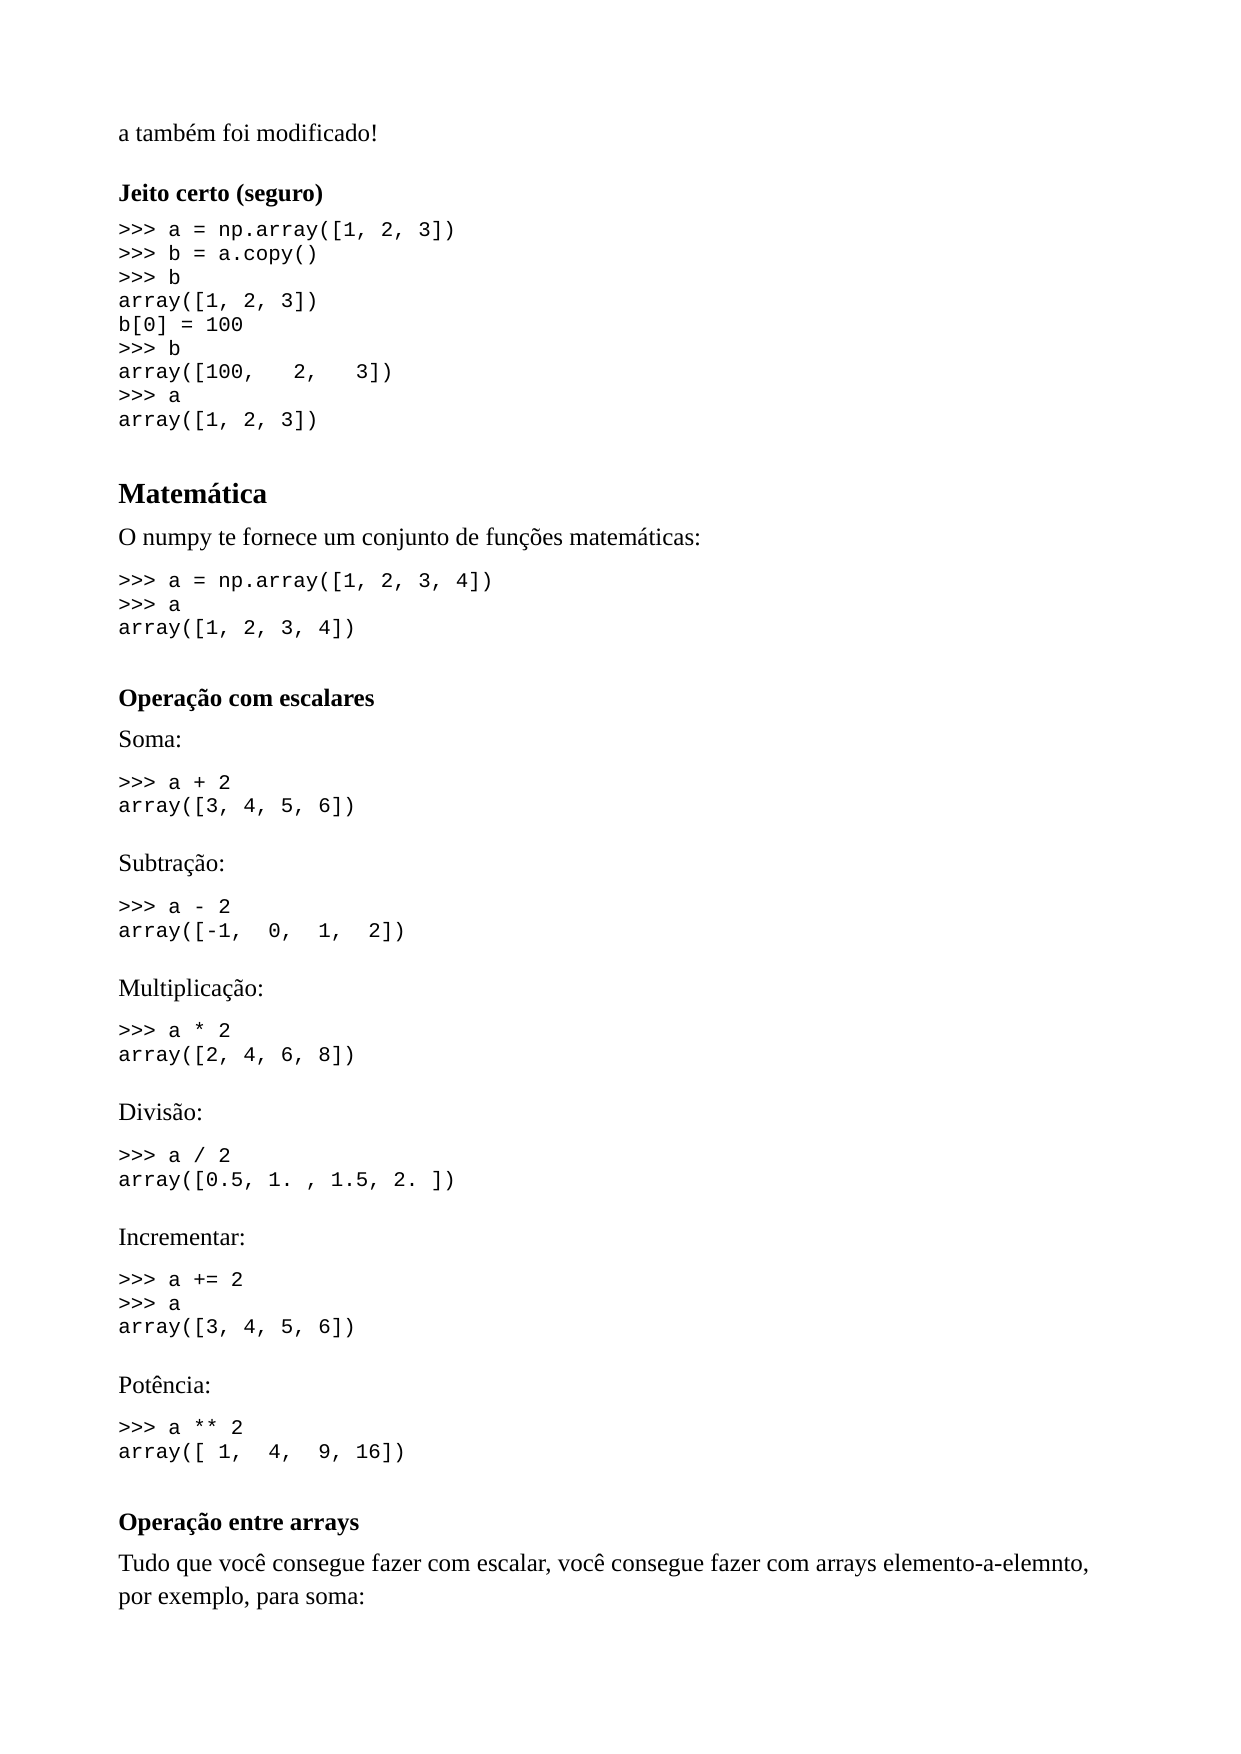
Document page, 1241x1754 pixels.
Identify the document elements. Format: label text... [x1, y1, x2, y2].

text >>> a / 2 [118, 1145, 1122, 1168]
text array([ 1, 4, 9, 16]) [118, 1441, 1122, 1464]
text >>> a = np.array([1, 2, 3, 4]) [118, 570, 1122, 594]
subtitle Operação com escalares [118, 683, 1122, 712]
text O numpy te fornece um conjunto de funções matemáticas: [118, 522, 1122, 551]
text Tudo que você consegue fazer com escalar, você consegue fazer com arrays elemento-a-elemnto, por exemplo, para soma: [118, 1548, 1122, 1609]
text >>> b [118, 338, 1122, 361]
text >>> b [118, 267, 1122, 290]
text Divisão: [118, 1097, 1122, 1126]
text Incrementar: [118, 1222, 1122, 1250]
text >>> a * 2 [118, 1021, 1122, 1044]
text Soma: [118, 724, 1122, 753]
text >>> a += 2 [118, 1269, 1122, 1293]
text Multiplicação: [118, 973, 1122, 1002]
text array([1, 2, 3]) [118, 290, 1122, 314]
text array([-1, 0, 1, 2]) [118, 920, 1122, 943]
subtitle Matemática [118, 476, 1122, 510]
text array([2, 4, 6, 8]) [118, 1044, 1122, 1068]
text >>> a + 2 [118, 772, 1122, 795]
text Subtração: [118, 848, 1122, 877]
text Potência: [118, 1370, 1122, 1398]
text array([1, 2, 3, 4]) [118, 617, 1122, 641]
subtitle Operação entre arrays [118, 1507, 1122, 1535]
text b[0] = 100 [118, 314, 1122, 338]
text >>> b = a.copy() [118, 243, 1122, 267]
text array([0.5, 1. , 1.5, 2. ]) [118, 1168, 1122, 1192]
text array([3, 4, 5, 6]) [118, 1317, 1122, 1340]
text >>> a [118, 594, 1122, 617]
text array([3, 4, 5, 6]) [118, 795, 1122, 819]
text >>> a [118, 385, 1122, 409]
text >>> a [118, 1293, 1122, 1317]
text array([100, 2, 3]) [118, 361, 1122, 385]
text a também foi modificado! [118, 118, 1122, 147]
text >>> a - 2 [118, 896, 1122, 920]
text array([1, 2, 3]) [118, 409, 1122, 432]
text >>> a = np.array([1, 2, 3]) [118, 219, 1122, 243]
subtitle Jeito certo (seguro) [118, 178, 1122, 207]
text >>> a ** 2 [118, 1417, 1122, 1441]
